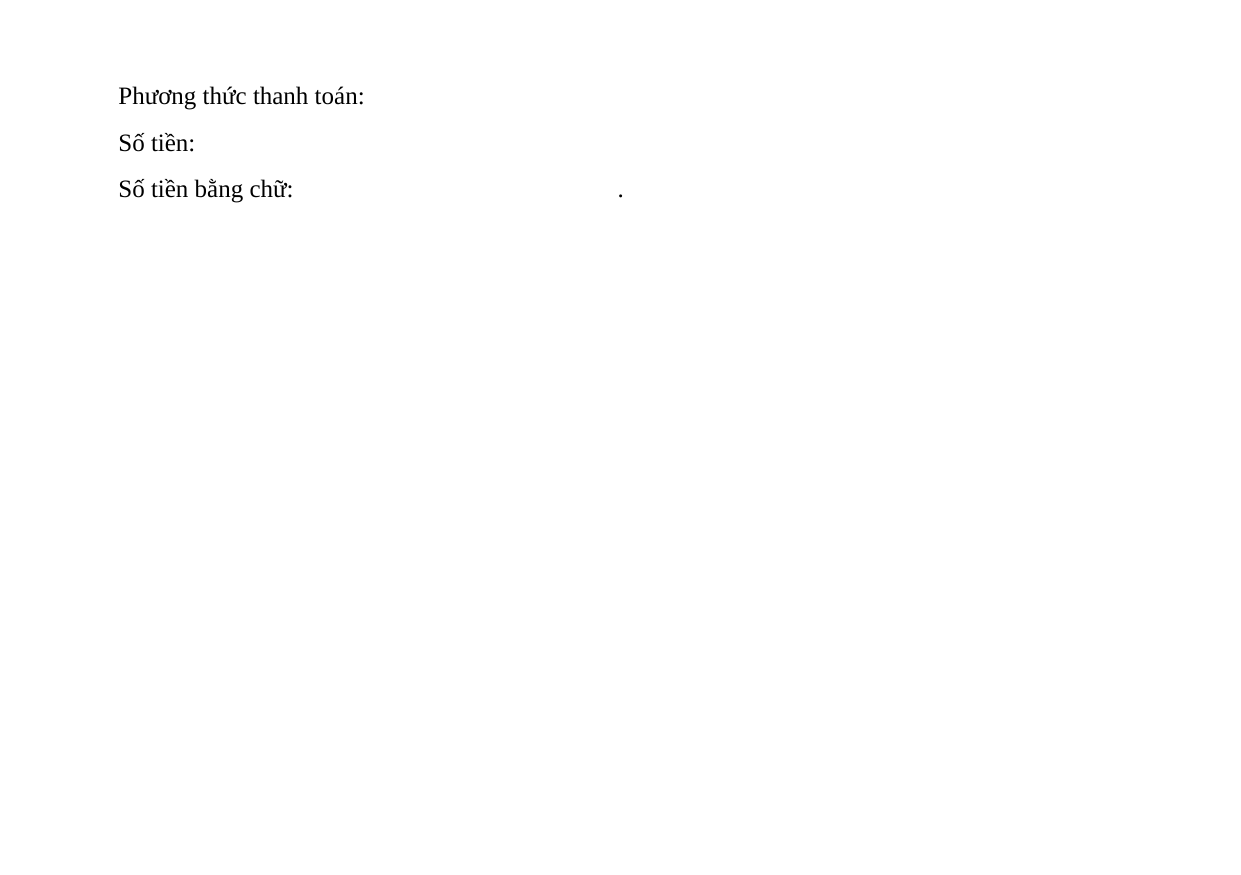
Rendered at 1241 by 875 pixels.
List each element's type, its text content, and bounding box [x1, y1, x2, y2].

text Phương thức thanh toán: <get_phuongthuc_thanhtoan()> [118, 81, 1122, 110]
text Số tiền: <convert_amount(get_sotien())> [118, 128, 1122, 156]
text Số tiền bằng chữ: <convert(get_sotien())>. [118, 174, 1122, 203]
